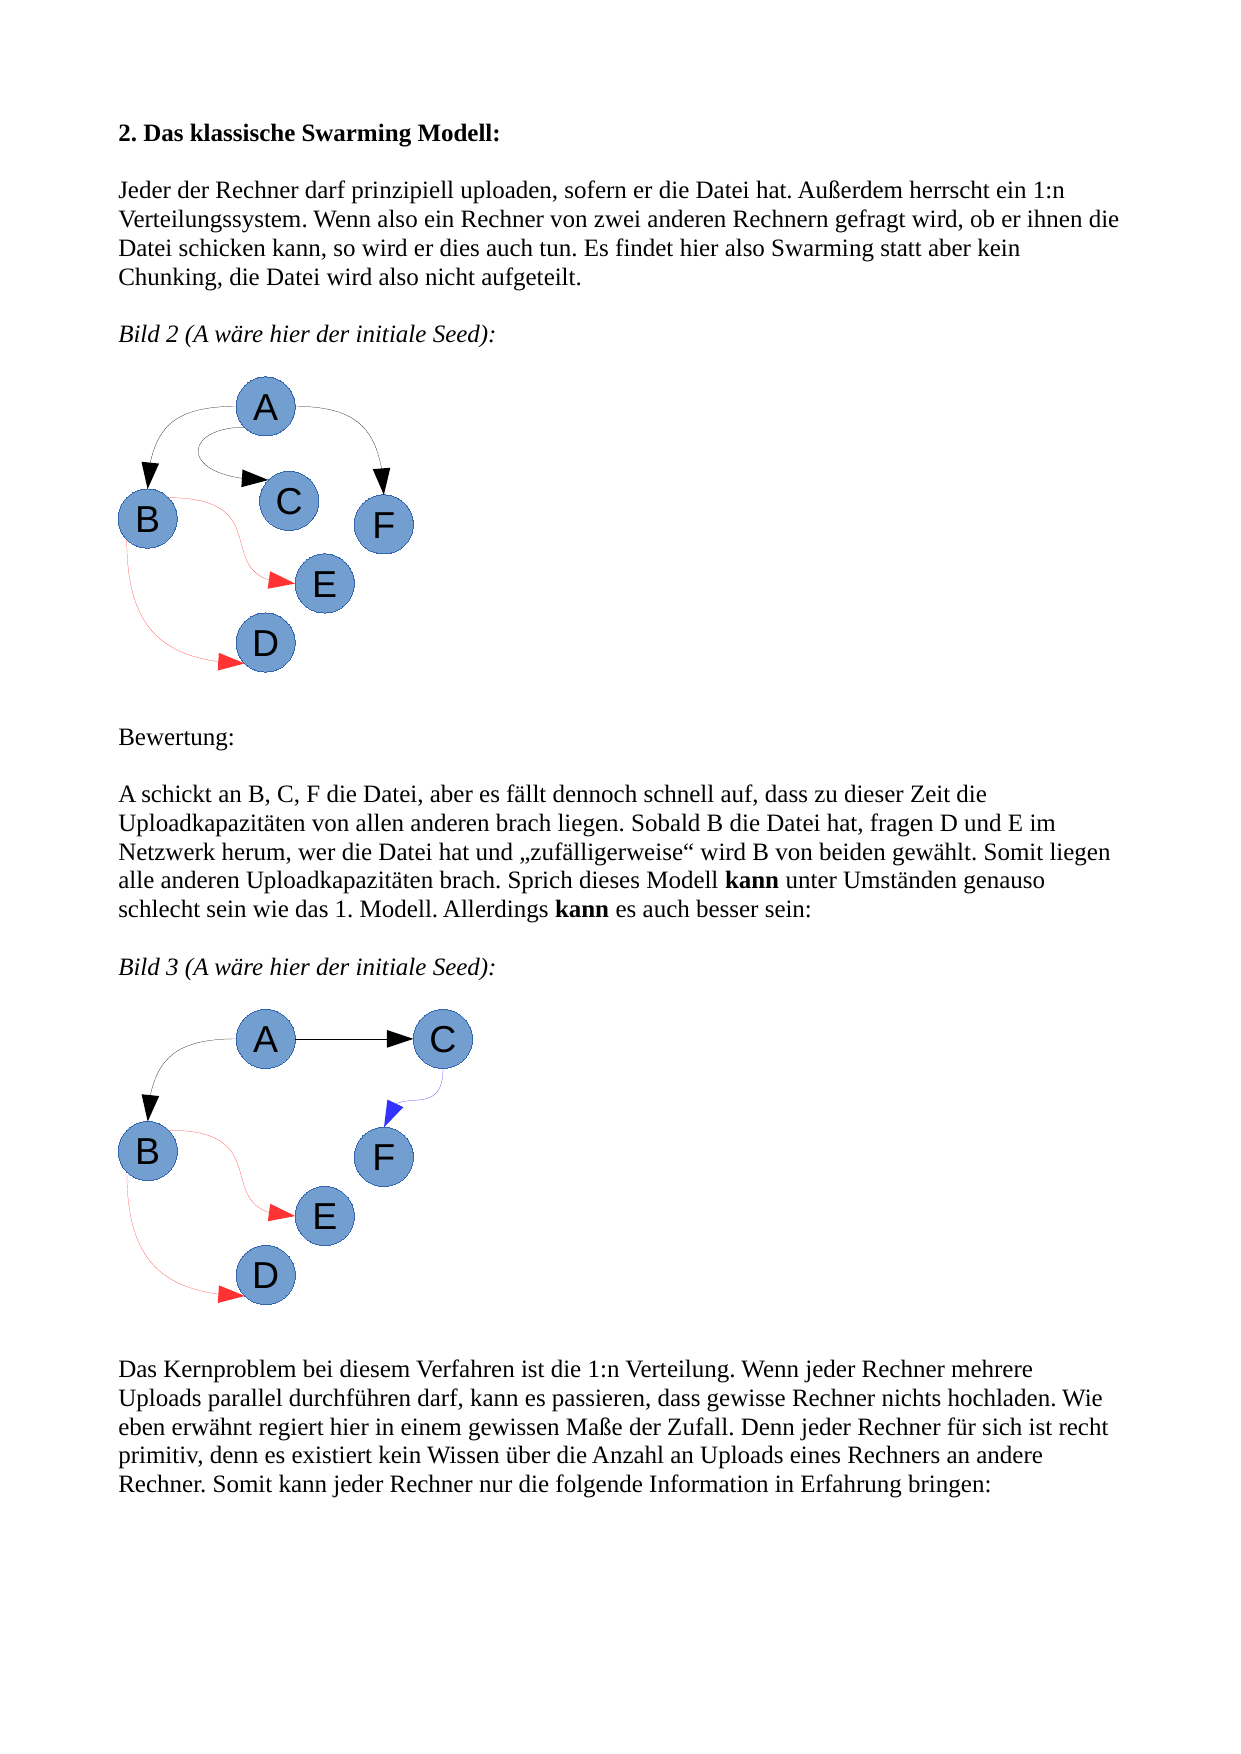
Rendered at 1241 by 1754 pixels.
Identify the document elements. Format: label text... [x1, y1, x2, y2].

text 2. Das klassische Swarming Modell: [118, 118, 1122, 147]
text Bild 2 (A wäre hier der initiale Seed): [118, 319, 1122, 348]
text Bild 3 (A wäre hier der initiale Seed): [118, 952, 1122, 981]
text Das Kernproblem bei diesem Verfahren ist die 1:n Verteilung. Wenn jeder Rechner mehrere Uploads parallel durchführen darf, kann es passieren, dass gewisse Rechner nichts hochladen. Wie eben erwähnt regiert hier in einem gewissen Maße der Zufall. Denn jeder Rechner für sich ist recht primitiv, denn es existiert kein Wissen über die Anzahl an Uploads eines Rechners an andere Rechner. Somit kann jeder Rechner nur die folgende Information in Erfahrung bringen: [118, 1354, 1122, 1498]
text Jeder der Rechner darf prinzipiell uploaden, sofern er die Datei hat. Außerdem herrscht ein 1:n Verteilungssystem. Wenn also ein Rechner von zwei anderen Rechnern gefragt wird, ob er ihnen die Datei schicken kann, so wird er dies auch tun. Es findet hier also Swarming statt aber kein Chunking, die Datei wird also nicht aufgeteilt. [118, 176, 1122, 291]
text Bewertung: [118, 722, 1122, 751]
text A schickt an B, C, F die Datei, aber es fällt dennoch schnell auf, dass zu dieser Zeit die Uploadkapazitäten von allen anderen brach liegen. Sobald B die Datei hat, fragen D und E im Netzwerk herum, wer die Datei hat und „zufälligerweise“ wird B von beiden gewählt. Somit liegen alle anderen Uploadkapazitäten brach. Sprich dieses Modell kann unter Umständen genauso schlecht sein wie das 1. Modell. Allerdings kann es auch besser sein: [118, 779, 1122, 923]
